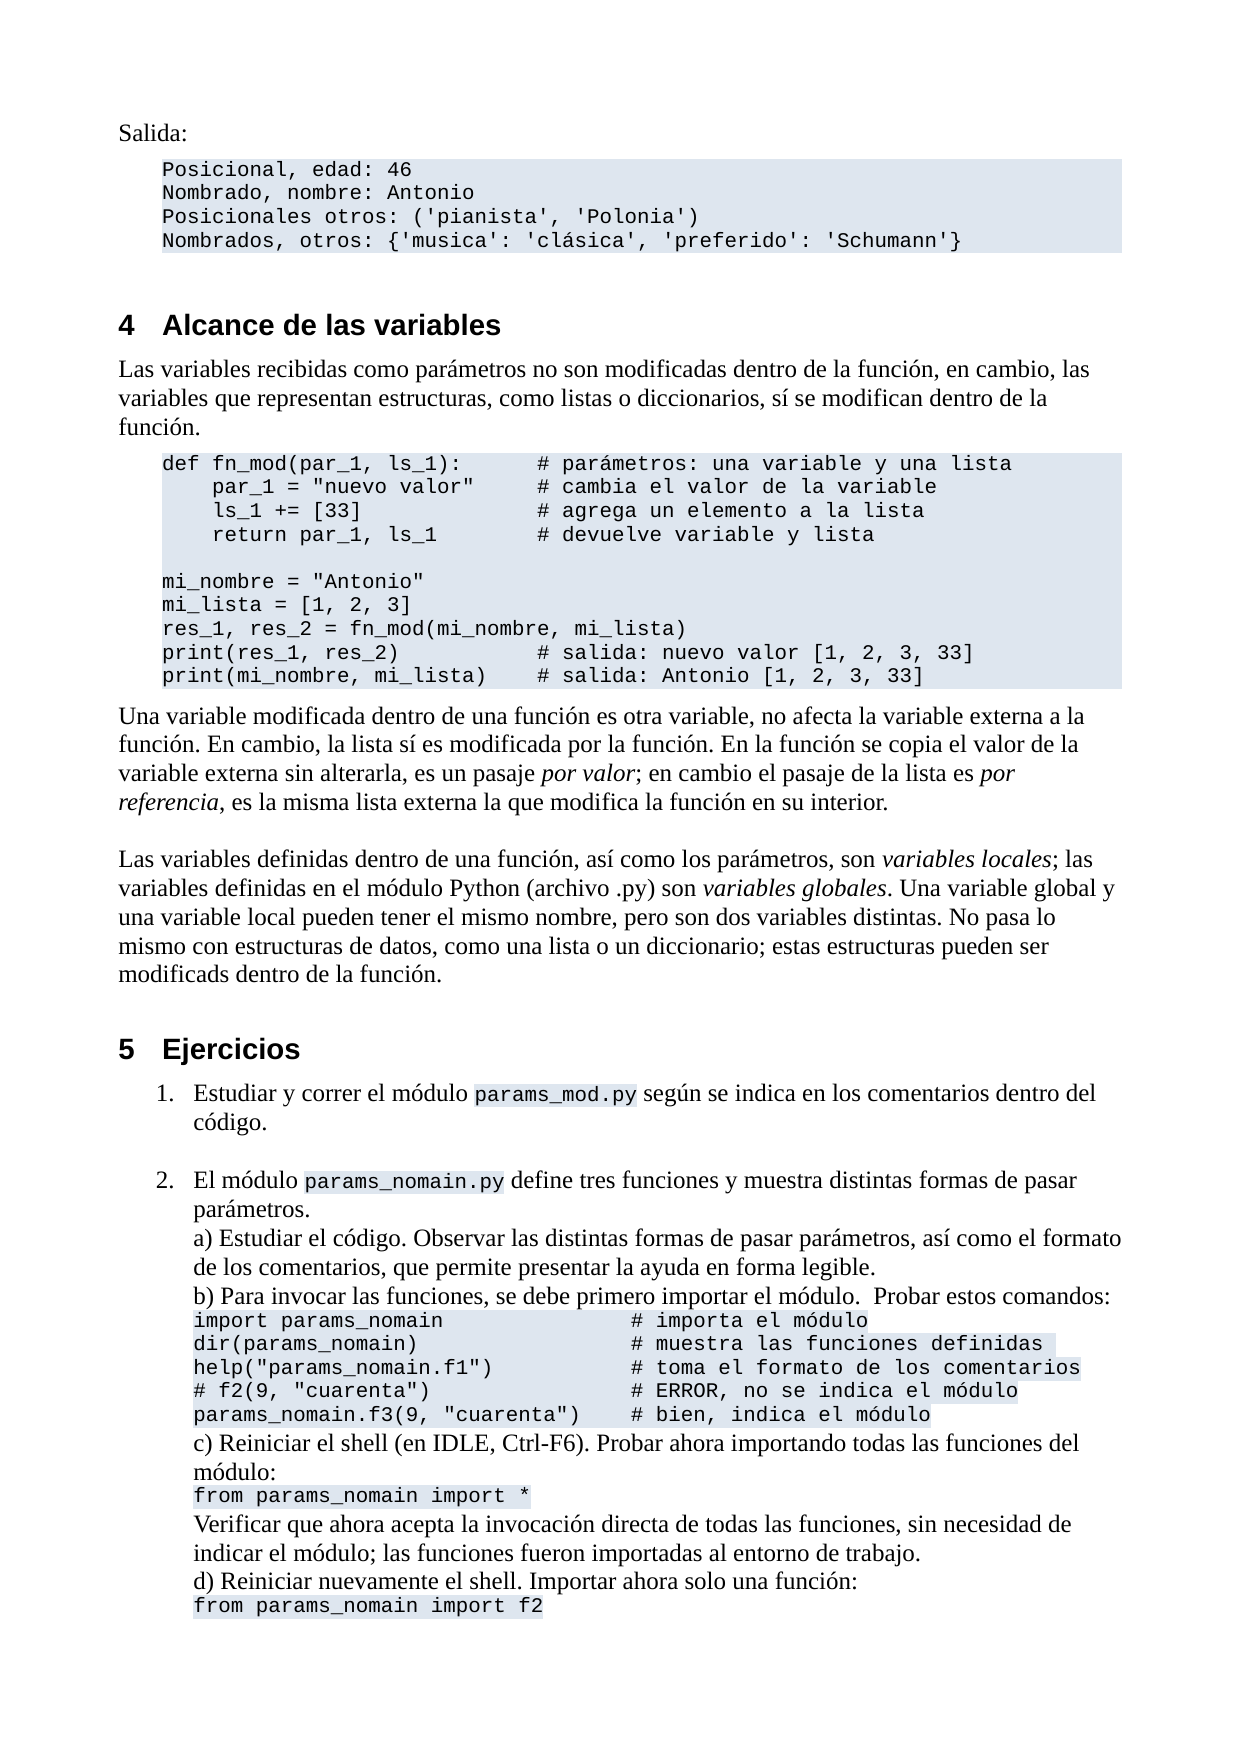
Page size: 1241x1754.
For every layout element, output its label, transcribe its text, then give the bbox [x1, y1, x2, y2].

text res_1, res_2 = fn_mod(mi_nombre, mi_lista) [162, 618, 1122, 642]
text mi_lista = [1, 2, 3] [162, 594, 1122, 618]
text par_1 = "nuevo valor" # cambia el valor de la variable [162, 476, 1122, 500]
text Posicionales otros: ('pianista', 'Polonia') [162, 206, 1122, 229]
text mi_nombre = "Antonio" [162, 571, 1122, 594]
text ls_1 += [33] # agrega un elemento a la lista [162, 500, 1122, 523]
text print(mi_nombre, mi_lista) # salida: Antonio [1, 2, 3, 33] [162, 665, 1122, 689]
subtitle Alcance de las variables [118, 308, 1122, 342]
text Posicional, edad: 46 [162, 159, 1122, 182]
list Estudiar y correr el módulo params_mod.py según se indica en los comentarios dentro del código. [156, 1078, 1122, 1136]
text Nombrados, otros: {'musica': 'clásica', 'preferido': 'Schumann'} [162, 229, 1122, 253]
subtitle Ejercicios [118, 1032, 1122, 1065]
text Las variables recibidas como parámetros no son modificadas dentro de la función, en cambio, las variables que representan estructuras, como listas o diccionarios, sí se modifican dentro de la función. [118, 354, 1122, 441]
list El módulo params_nomain.py define tres funciones y muestra distintas formas de pasar parámetros. a) Estudiar el código. Observar las distintas formas de pasar parámetros, así como el formato de los comentarios, que permite presentar la ayuda en forma legible. b) Para invocar las funciones, se debe primero importar el módulo. Probar estos comandos: import params_nomain # importa el módulo dir(params_nomain) # muestra las funciones definidas help("params_nomain.f1") # toma el formato de los comentarios # f2(9, "cuarenta") # ERROR, no se indica el módulo params_nomain.f3(9, "cuarenta") # bien, indica el módulo c) Reiniciar el shell (en IDLE, Ctrl-F6). Probar ahora importando todas las funciones del módulo: from params_nomain import * Verificar que ahora acepta la invocación directa de todas las funciones, sin necesidad de indicar el módulo; las funciones fueron importadas al entorno de trabajo. d) Reiniciar nuevamente el shell. Importar ahora solo una función: from params_nomain import f2 [156, 1165, 1122, 1619]
text Una variable modificada dentro de una función es otra variable, no afecta la variable externa a la función. En cambio, la lista sí es modificada por la función. En la función se copia el valor de la variable externa sin alterarla, es un pasaje por valor; en cambio el pasaje de la lista es por referencia, es la misma lista externa la que modifica la función en su interior. [118, 701, 1122, 816]
text print(res_1, res_2) # salida: nuevo valor [1, 2, 3, 33] [162, 642, 1122, 665]
text Nombrado, nombre: Antonio [162, 182, 1122, 206]
text return par_1, ls_1 # devuelve variable y lista [162, 523, 1122, 547]
text Salida: [118, 118, 1122, 147]
text Las variables definidas dentro de una función, así como los parámetros, son variables locales; las variables definidas en el módulo Python (archivo .py) son variables globales. Una variable global y una variable local pueden tener el mismo nombre, pero son dos variables distintas. No pasa lo mismo con estructuras de datos, como una lista o un diccionario; estas estructuras pueden ser modificads dentro de la función. [118, 844, 1122, 988]
text def fn_mod(par_1, ls_1): # parámetros: una variable y una lista [162, 453, 1122, 476]
